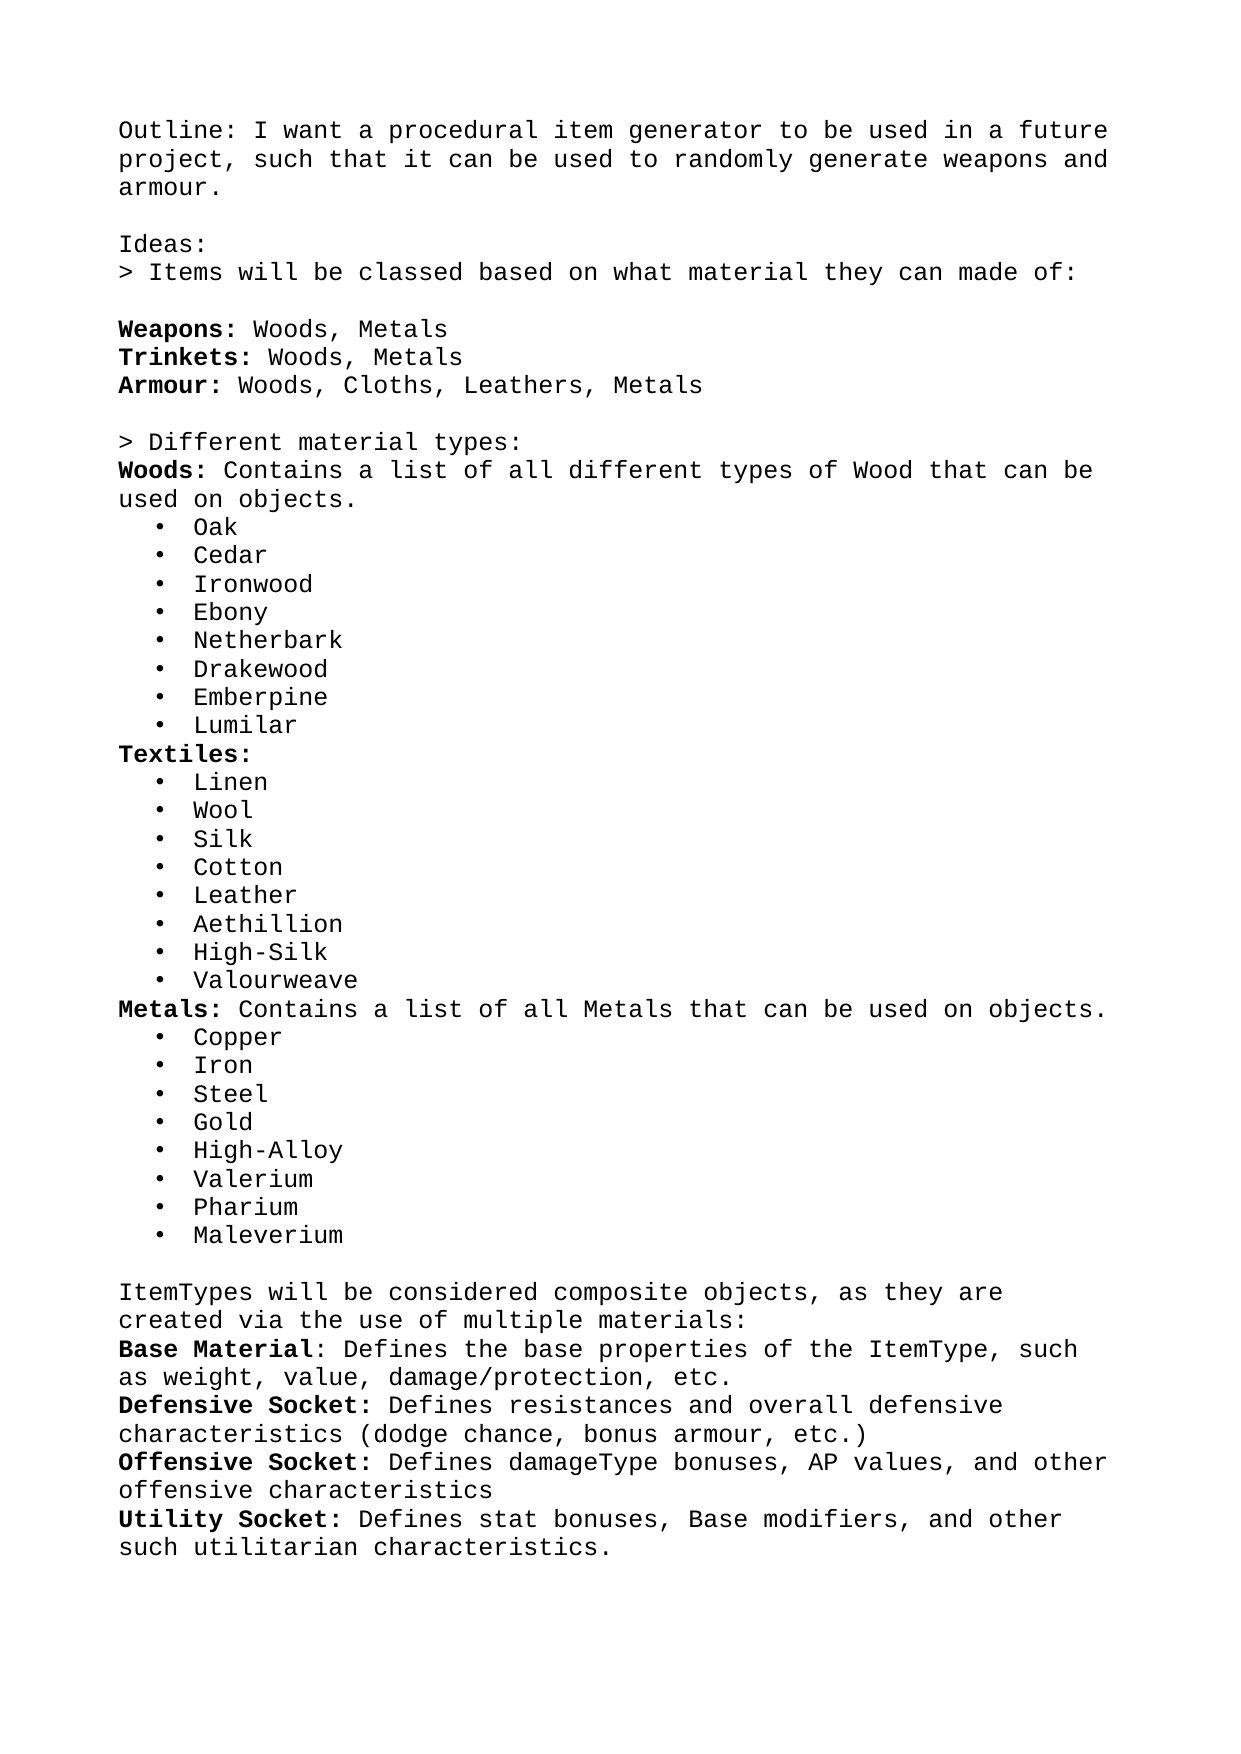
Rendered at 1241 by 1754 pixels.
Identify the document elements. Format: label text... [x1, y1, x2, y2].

list Cotton [156, 855, 1122, 883]
text Ideas: > Items will be classed based on what material they can made of: Weapons: Woods, Metals [118, 231, 1122, 345]
list Gold [156, 1110, 1122, 1138]
list Cedar [156, 543, 1122, 571]
text Defensive Socket: Defines resistances and overall defensive characteristics (dodge chance, bonus armour, etc.) [118, 1393, 1122, 1450]
list Netherbark [156, 628, 1122, 656]
list Wool [156, 798, 1122, 826]
list Valerium [156, 1166, 1122, 1195]
text Metals: Contains a list of all Metals that can be used on objects. [118, 996, 1122, 1025]
list Drakewood [156, 656, 1122, 685]
list Steel [156, 1081, 1122, 1110]
list Oak [156, 515, 1122, 543]
text Utility Socket: Defines stat bonuses, Base modifiers, and other such utilitarian characteristics. [118, 1506, 1122, 1563]
text > Different material types: [118, 430, 1122, 458]
list Valourweave [156, 968, 1122, 996]
list Copper [156, 1025, 1122, 1053]
list Pharium [156, 1195, 1122, 1223]
text Trinkets: Woods, Metals [118, 345, 1122, 373]
text Offensive Socket: Defines damageType bonuses, AP values, and other offensive characteristics [118, 1450, 1122, 1506]
text Woods: Contains a list of all different types of Wood that can be used on objects. [118, 458, 1122, 515]
text Armour: Woods, Cloths, Leathers, Metals [118, 373, 1122, 401]
list Silk [156, 826, 1122, 855]
list Lumilar [156, 713, 1122, 741]
list High-Silk [156, 940, 1122, 968]
list Ebony [156, 600, 1122, 628]
list Ironwood [156, 571, 1122, 600]
text Outline: I want a procedural item generator to be used in a future project, such that it can be used to randomly generate weapons and armour. [118, 118, 1122, 203]
list Maleverium [156, 1223, 1122, 1251]
list Leather [156, 883, 1122, 911]
list High-Alloy [156, 1138, 1122, 1166]
list Linen [156, 770, 1122, 798]
text ItemTypes will be considered composite objects, as they are created via the use of multiple materials: Base Material: Defines the base properties of the ItemType, such as weight, value, damage/protection, etc. [118, 1280, 1122, 1393]
list Iron [156, 1053, 1122, 1081]
text Textiles: [118, 741, 1122, 770]
list Emberpine [156, 685, 1122, 713]
list Aethillion [156, 911, 1122, 940]
